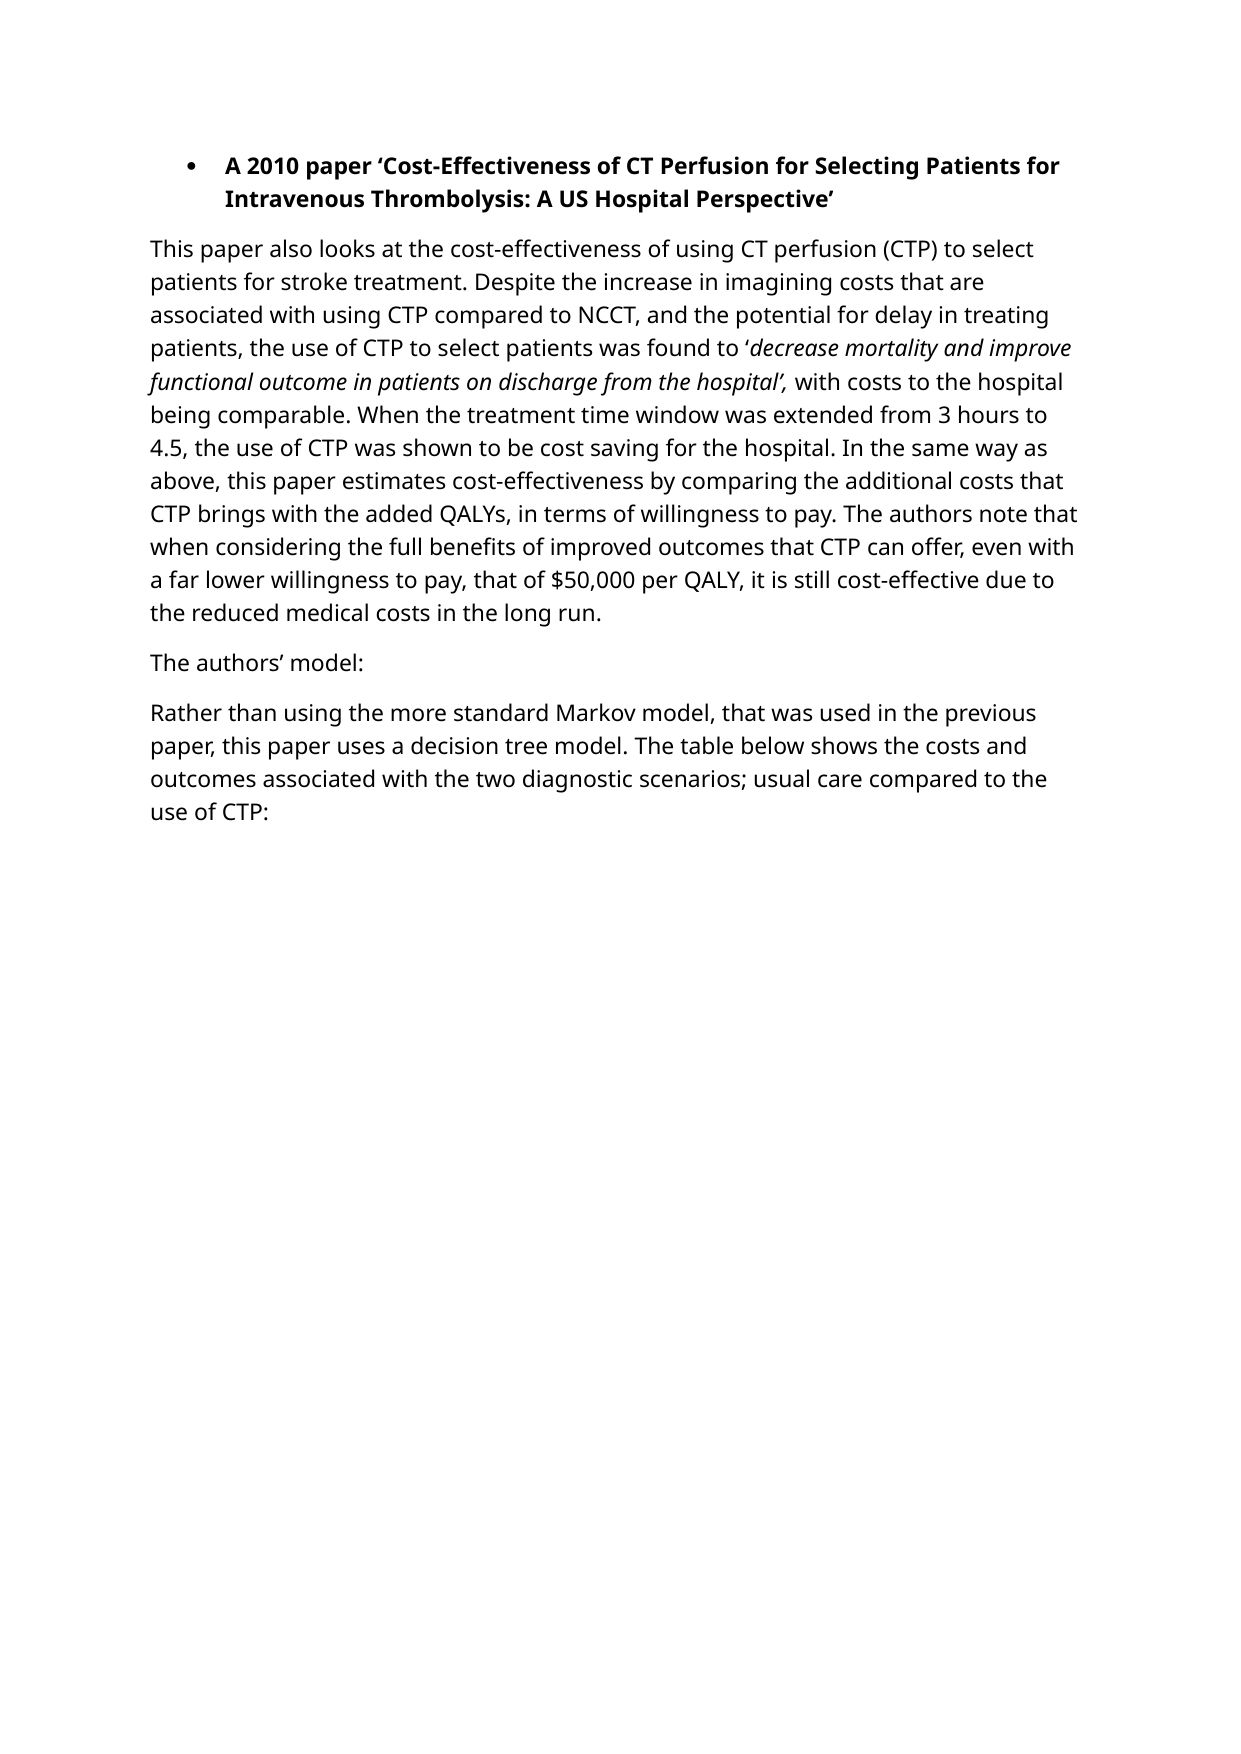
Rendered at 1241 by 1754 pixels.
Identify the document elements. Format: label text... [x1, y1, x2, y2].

text Rather than using the more standard Markov model, that was used in the previous paper, this paper uses a decision tree model. The table below shows the costs and outcomes associated with the two diagnostic scenarios; usual care compared to the use of CTP: [150, 697, 1090, 827]
text The authors’ model: [150, 647, 1090, 678]
list A 2010 paper ‘Cost-Effectiveness of CT Perfusion for Selecting Patients for Intravenous Thrombolysis: A US Hospital Perspective’ [187, 150, 1090, 214]
text This paper also looks at the cost-effectiveness of using CT perfusion (CTP) to select patients for stroke treatment. Despite the increase in imagining costs that are associated with using CTP compared to NCCT, and the potential for delay in treating patients, the use of CTP to select patients was found to ‘decrease mortality and improve functional outcome in patients on discharge from the hospital’, with costs to the hospital being comparable. When the treatment time window was extended from 3 hours to 4.5, the use of CTP was shown to be cost saving for the hospital. In the same way as above, this paper estimates cost-effectiveness by comparing the additional costs that CTP brings with the added QALYs, in terms of willingness to pay. The authors note that when considering the full benefits of improved outcomes that CTP can offer, even with a far lower willingness to pay, that of $50,000 per QALY, it is still cost-effective due to the reduced medical costs in the long run. [150, 233, 1090, 628]
